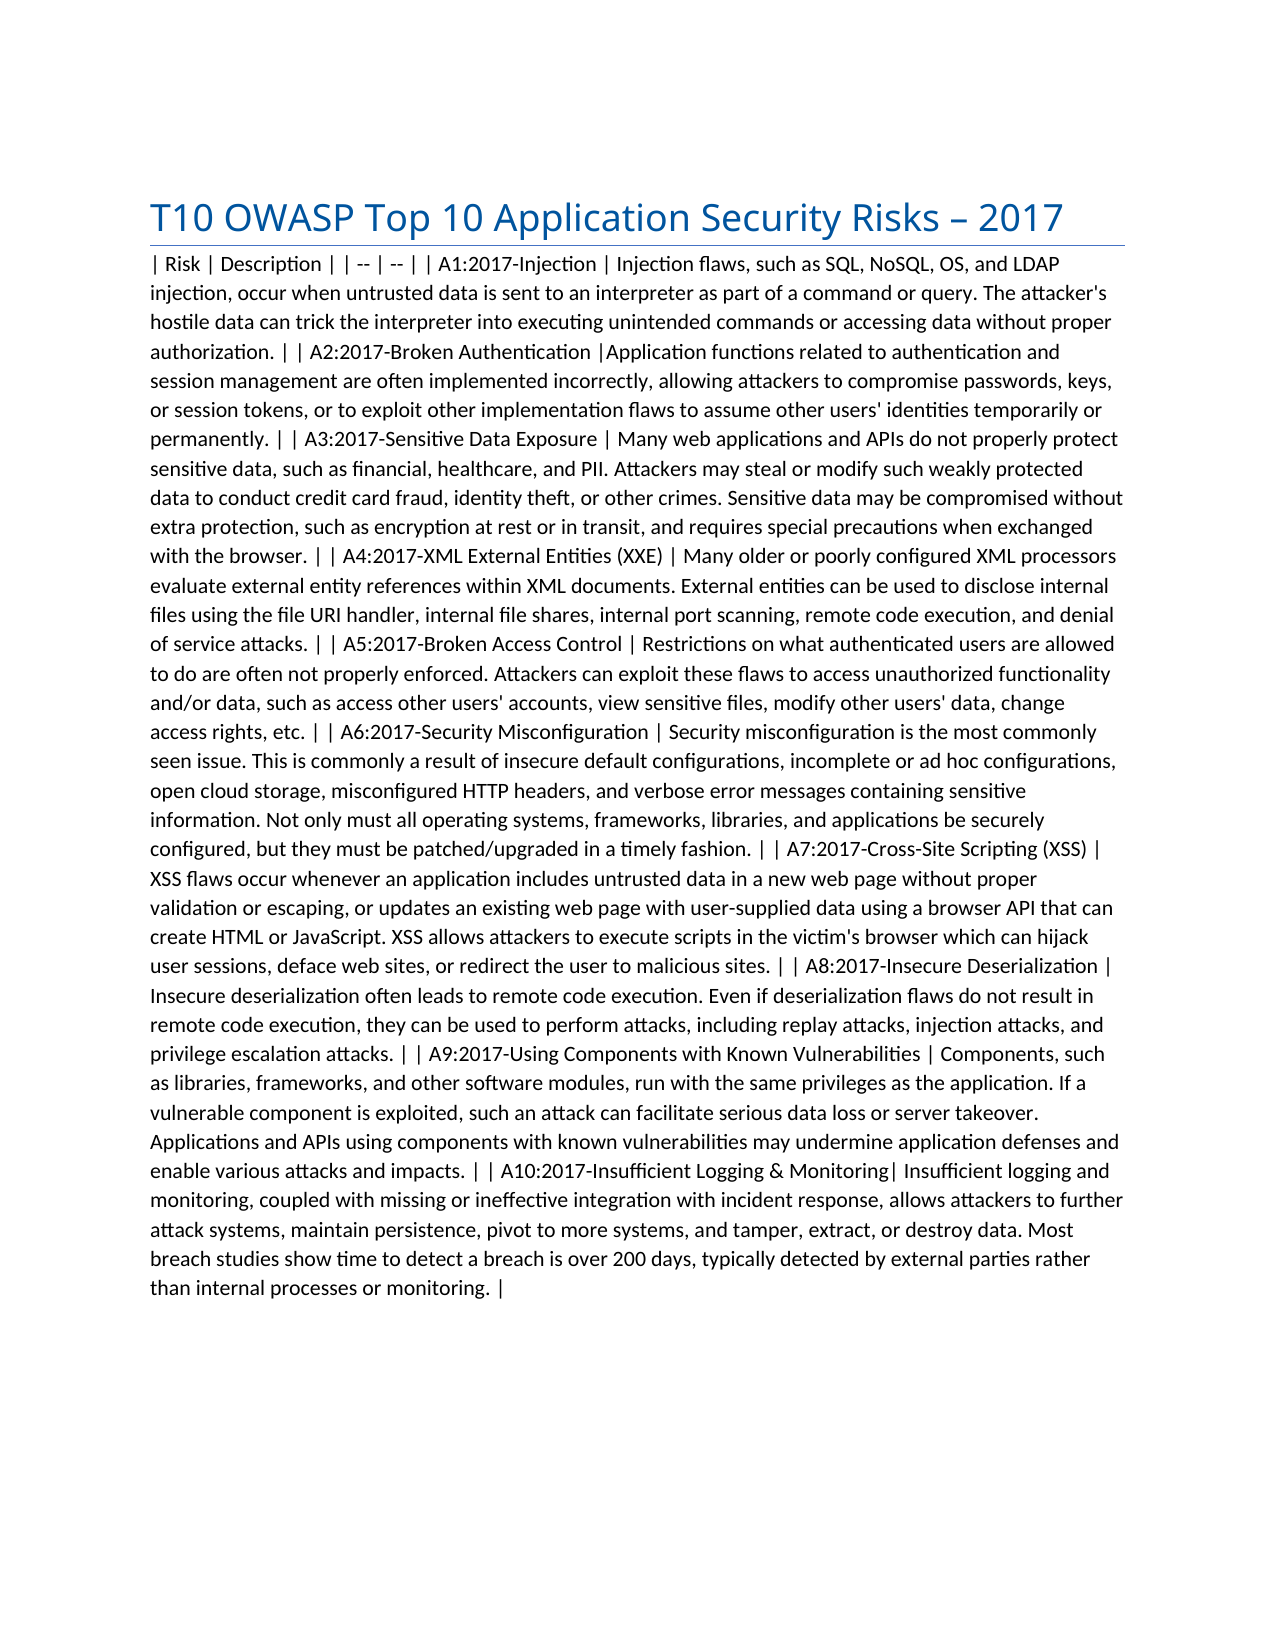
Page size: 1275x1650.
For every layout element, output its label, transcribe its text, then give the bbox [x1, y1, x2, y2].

text | Risk | Description | | -- | -- | | A1:2017-Injection | Injection flaws, such as SQL, NoSQL, OS, and LDAP injection, occur when untrusted data is sent to an interpreter as part of a command or query. The attacker's hostile data can trick the interpreter into executing unintended commands or accessing data without proper authorization. | | A2:2017-Broken Authentication |Application functions related to authentication and session management are often implemented incorrectly, allowing attackers to compromise passwords, keys, or session tokens, or to exploit other implementation flaws to assume other users' identities temporarily or permanently. | | A3:2017-Sensitive Data Exposure | Many web applications and APIs do not properly protect sensitive data, such as financial, healthcare, and PII. Attackers may steal or modify such weakly protected data to conduct credit card fraud, identity theft, or other crimes. Sensitive data may be compromised without extra protection, such as encryption at rest or in transit, and requires special precautions when exchanged with the browser. | | A4:2017-XML External Entities (XXE) | Many older or poorly configured XML processors evaluate external entity references within XML documents. External entities can be used to disclose internal files using the file URI handler, internal file shares, internal port scanning, remote code execution, and denial of service attacks. | | A5:2017-Broken Access Control | Restrictions on what authenticated users are allowed to do are often not properly enforced. Attackers can exploit these flaws to access unauthorized functionality and/or data, such as access other users' accounts, view sensitive files, modify other users' data, change access rights, etc. | | A6:2017-Security Misconfiguration | Security misconfiguration is the most commonly seen issue. This is commonly a result of insecure default configurations, incomplete or ad hoc configurations, open cloud storage, misconfigured HTTP headers, and verbose error messages containing sensitive information. Not only must all operating systems, frameworks, libraries, and applications be securely configured, but they must be patched/upgraded in a timely fashion. | | A7:2017-Cross-Site Scripting (XSS) | XSS flaws occur whenever an application includes untrusted data in a new web page without proper validation or escaping, or updates an existing web page with user-supplied data using a browser API that can create HTML or JavaScript. XSS allows attackers to execute scripts in the victim's browser which can hijack user sessions, deface web sites, or redirect the user to malicious sites. | | A8:2017-Insecure Deserialization | Insecure deserialization often leads to remote code execution. Even if deserialization flaws do not result in remote code execution, they can be used to perform attacks, including replay attacks, injection attacks, and privilege escalation attacks. | | A9:2017-Using Components with Known Vulnerabilities | Components, such as libraries, frameworks, and other software modules, run with the same privileges as the application. If a vulnerable component is exploited, such an attack can facilitate serious data loss or server takeover. Applications and APIs using components with known vulnerabilities may undermine application defenses and enable various attacks and impacts. | | A10:2017-Insufficient Logging & Monitoring| Insufficient logging and monitoring, coupled with missing or ineffective integration with incident response, allows attackers to further attack systems, maintain persistence, pivot to more systems, and tamper, extract, or destroy data. Most breach studies show time to detect a breach is over 200 days, typically detected by external parties rather than internal processes or monitoring. | [150, 250, 1125, 1301]
subtitle T10 OWASP Top 10 Application Security Risks – 2017 [150, 192, 1125, 245]
